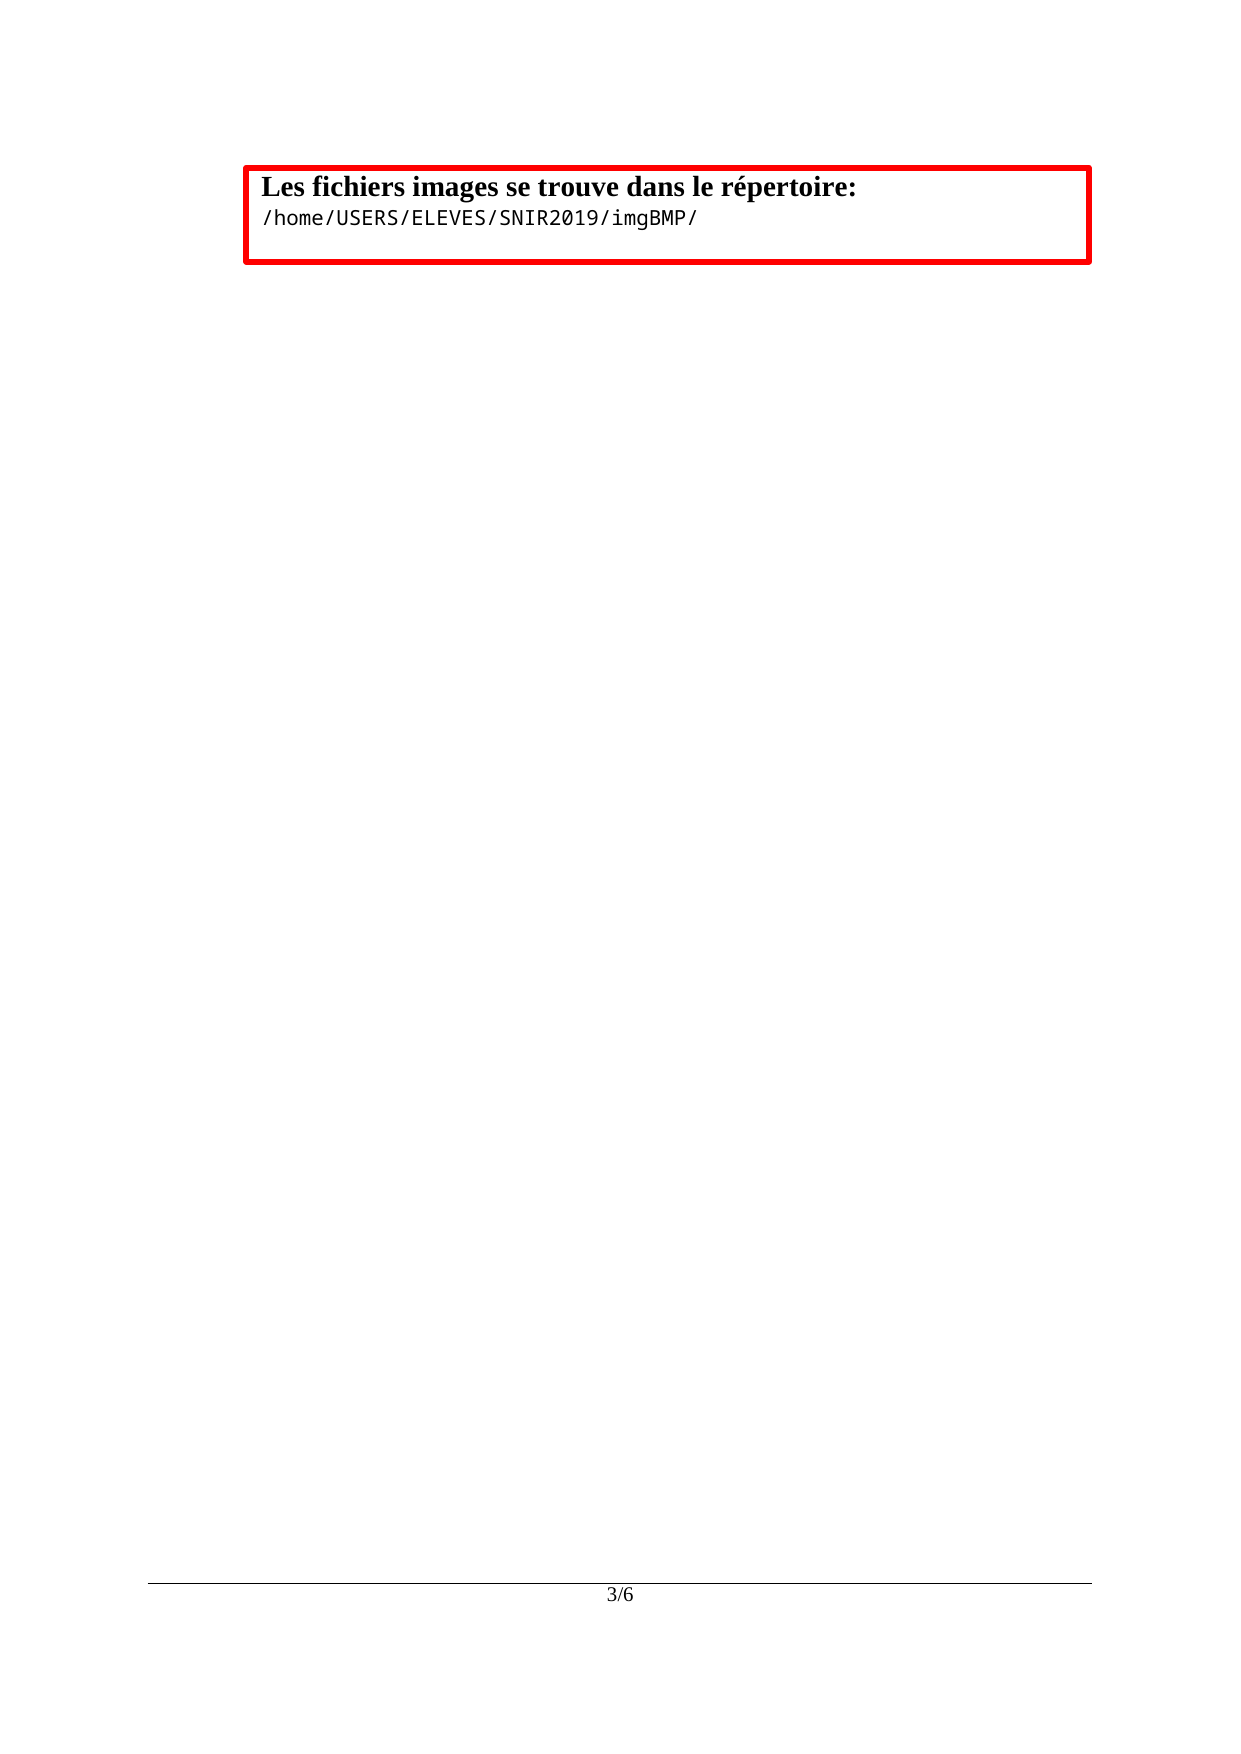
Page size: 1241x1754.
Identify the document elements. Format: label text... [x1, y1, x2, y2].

text Les fichiers images se trouve dans le répertoire: [261, 171, 1086, 203]
text /home/USERS/ELEVES/SNIR2019/imgBMP/ [261, 203, 1086, 231]
